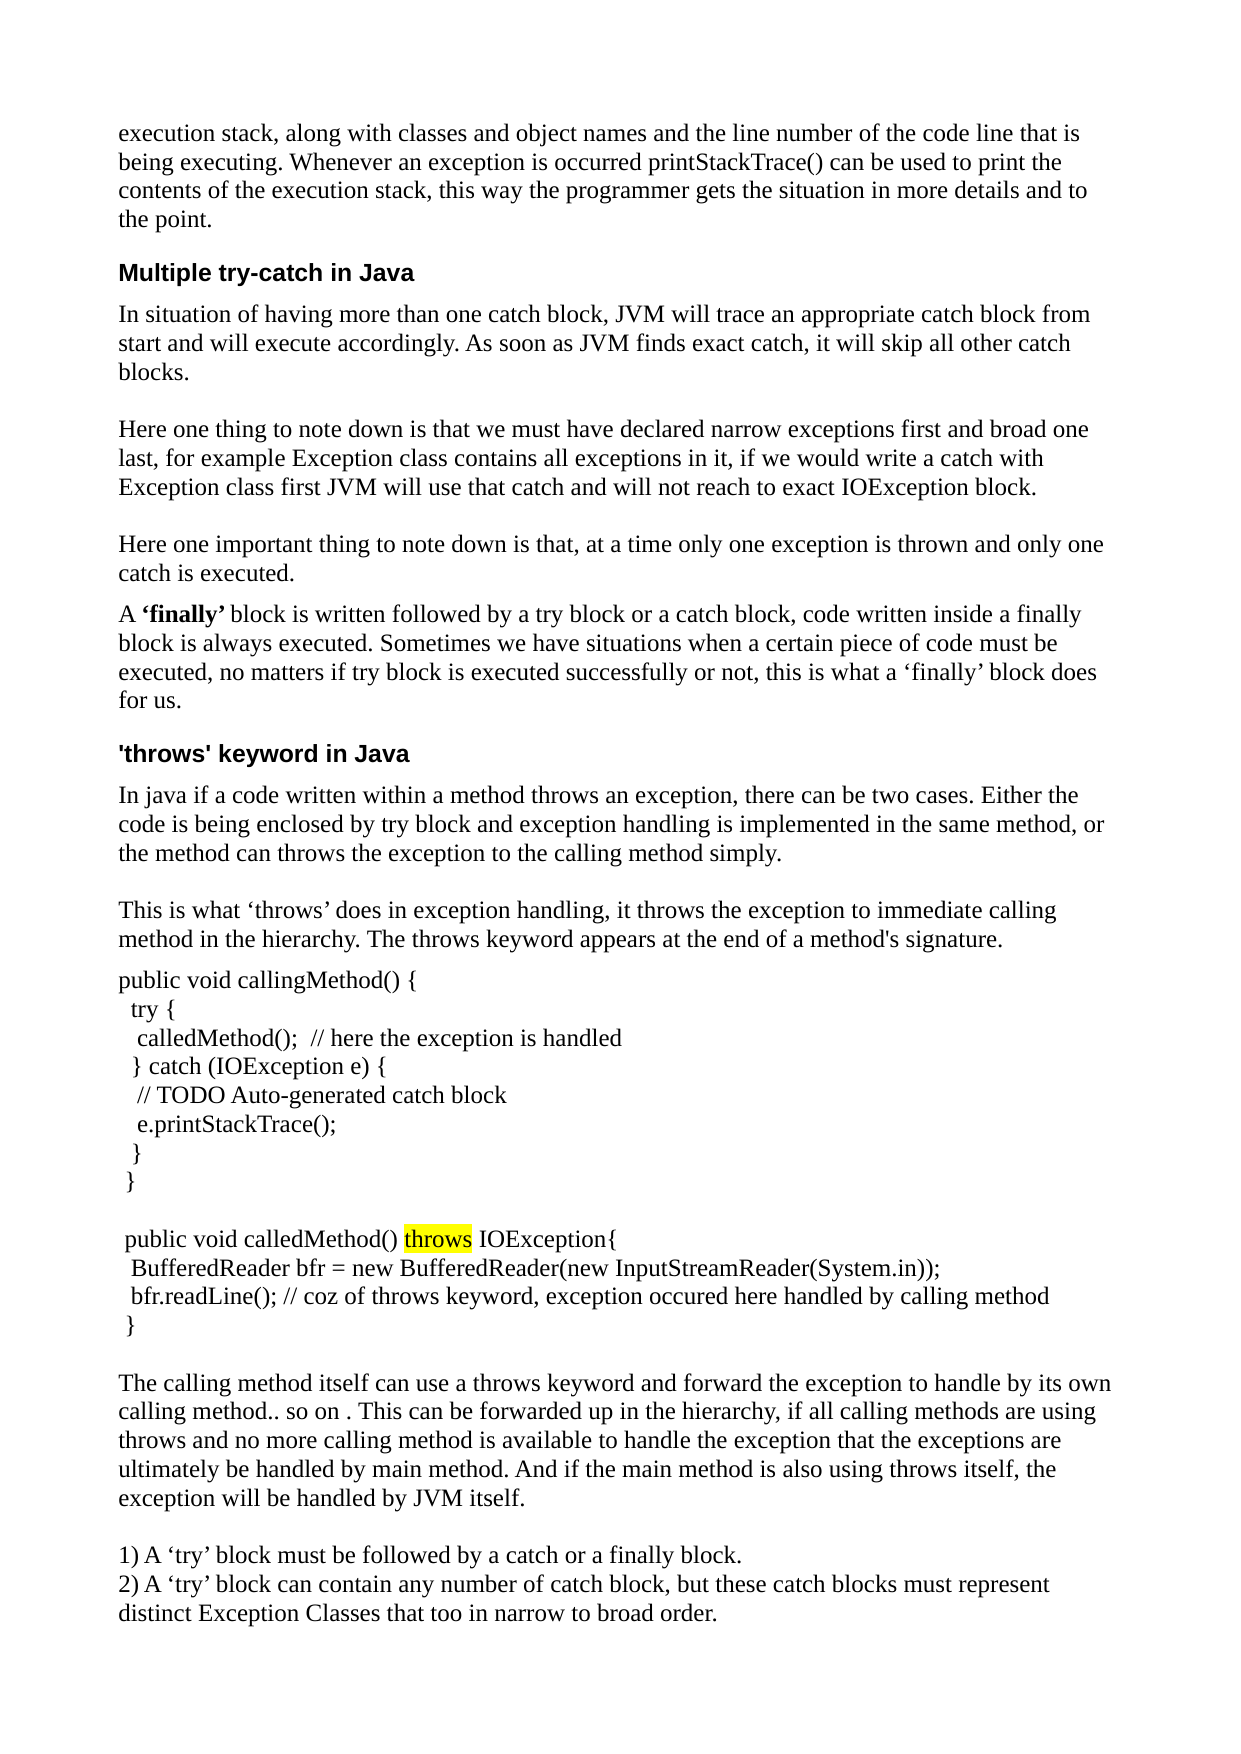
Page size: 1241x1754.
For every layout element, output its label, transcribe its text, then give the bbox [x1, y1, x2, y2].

text } [118, 1166, 1122, 1195]
text 1) A ‘try’ block must be followed by a catch or a finally block. 2) A ‘try’ block can contain any number of catch block, but these catch blocks must represent distinct Exception Classes that too in narrow to broad order. [118, 1540, 1122, 1626]
text public void calledMethod() throws IOException{ [118, 1224, 1122, 1253]
text // TODO Auto-generated catch block [118, 1080, 1122, 1109]
text } [118, 1310, 1122, 1339]
text e.printStackTrace(); [118, 1109, 1122, 1138]
text In situation of having more than one catch block, JVM will trace an appropriate catch block from start and will execute accordingly. As soon as JVM finds exact catch, it will skip all other catch blocks. Here one thing to note down is that we must have declared narrow exceptions first and broad one last, for example Exception class contains all exceptions in it, if we would write a catch with Exception class first JVM will use that catch and will not reach to exact IOException block. Here one important thing to note down is that, at a time only one exception is thrown and only one catch is executed. [118, 299, 1122, 587]
text public void callingMethod() { [118, 965, 1122, 994]
text A ‘finally’ block is written followed by a try block or a catch block, code written inside a finally block is always executed. Sometimes we have situations when a certain piece of code must be executed, no matters if try block is executed successfully or not, this is what a ‘finally’ block does for us. [118, 599, 1122, 714]
text execution stack, along with classes and object names and the line number of the code line that is being executing. Whenever an exception is occurred printStackTrace() can be used to print the contents of the execution stack, this way the programmer gets the situation in more details and to the point. [118, 118, 1122, 233]
subtitle 'throws' keyword in Java [118, 739, 1122, 768]
text calledMethod(); // here the exception is handled [118, 1023, 1122, 1051]
text try { [118, 994, 1122, 1023]
text In java if a code written within a method throws an exception, there can be two cases. Either the code is being enclosed by try block and exception handling is implemented in the same method, or the method can throws the exception to the calling method simply. This is what ‘throws’ does in exception handling, it throws the exception to immediate calling method in the hierarchy. The throws keyword appears at the end of a method's signature. [118, 780, 1122, 953]
text bfr.readLine(); // coz of throws keyword, exception occured here handled by calling method [118, 1281, 1122, 1310]
text BufferedReader bfr = new BufferedReader(new InputStreamReader(System.in)); [118, 1253, 1122, 1281]
text } [118, 1138, 1122, 1166]
text The calling method itself can use a throws keyword and forward the exception to handle by its own calling method.. so on . This can be forwarded up in the hierarchy, if all calling methods are using throws and no more calling method is available to handle the exception that the exceptions are ultimately be handled by main method. And if the main method is also using throws itself, the exception will be handled by JVM itself. [118, 1368, 1122, 1511]
text } catch (IOException e) { [118, 1051, 1122, 1080]
subtitle Multiple try-catch in Java [118, 258, 1122, 287]
